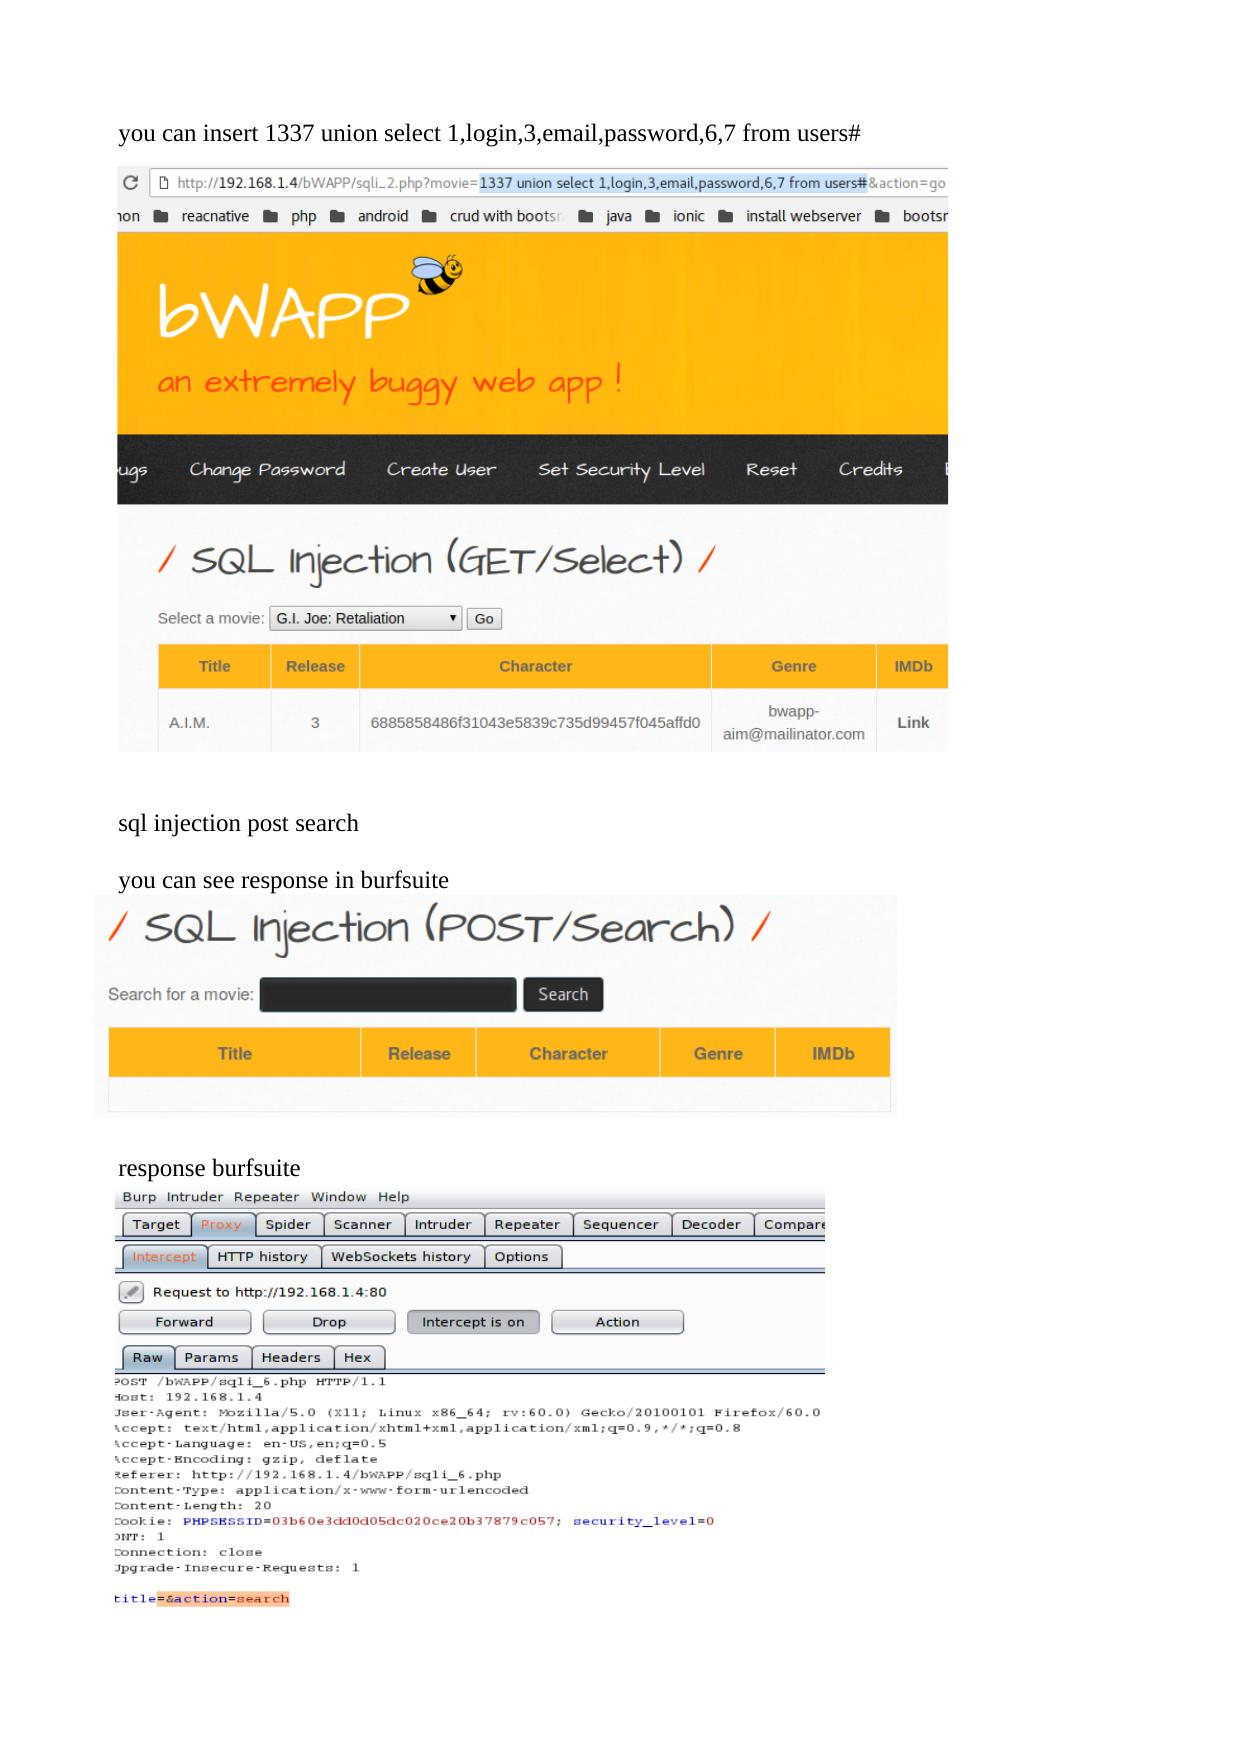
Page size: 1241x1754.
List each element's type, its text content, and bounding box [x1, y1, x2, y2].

picture [115, 1188, 825, 1608]
text response burfsuite [118, 1153, 1122, 1182]
picture [92, 894, 898, 1118]
picture [117, 166, 949, 752]
text you can insert 1337 union select 1,login,3,email,password,6,7 from users# [118, 118, 1122, 147]
text you can see response in burfsuite [118, 866, 1122, 894]
text sql injection post search [118, 808, 1122, 837]
